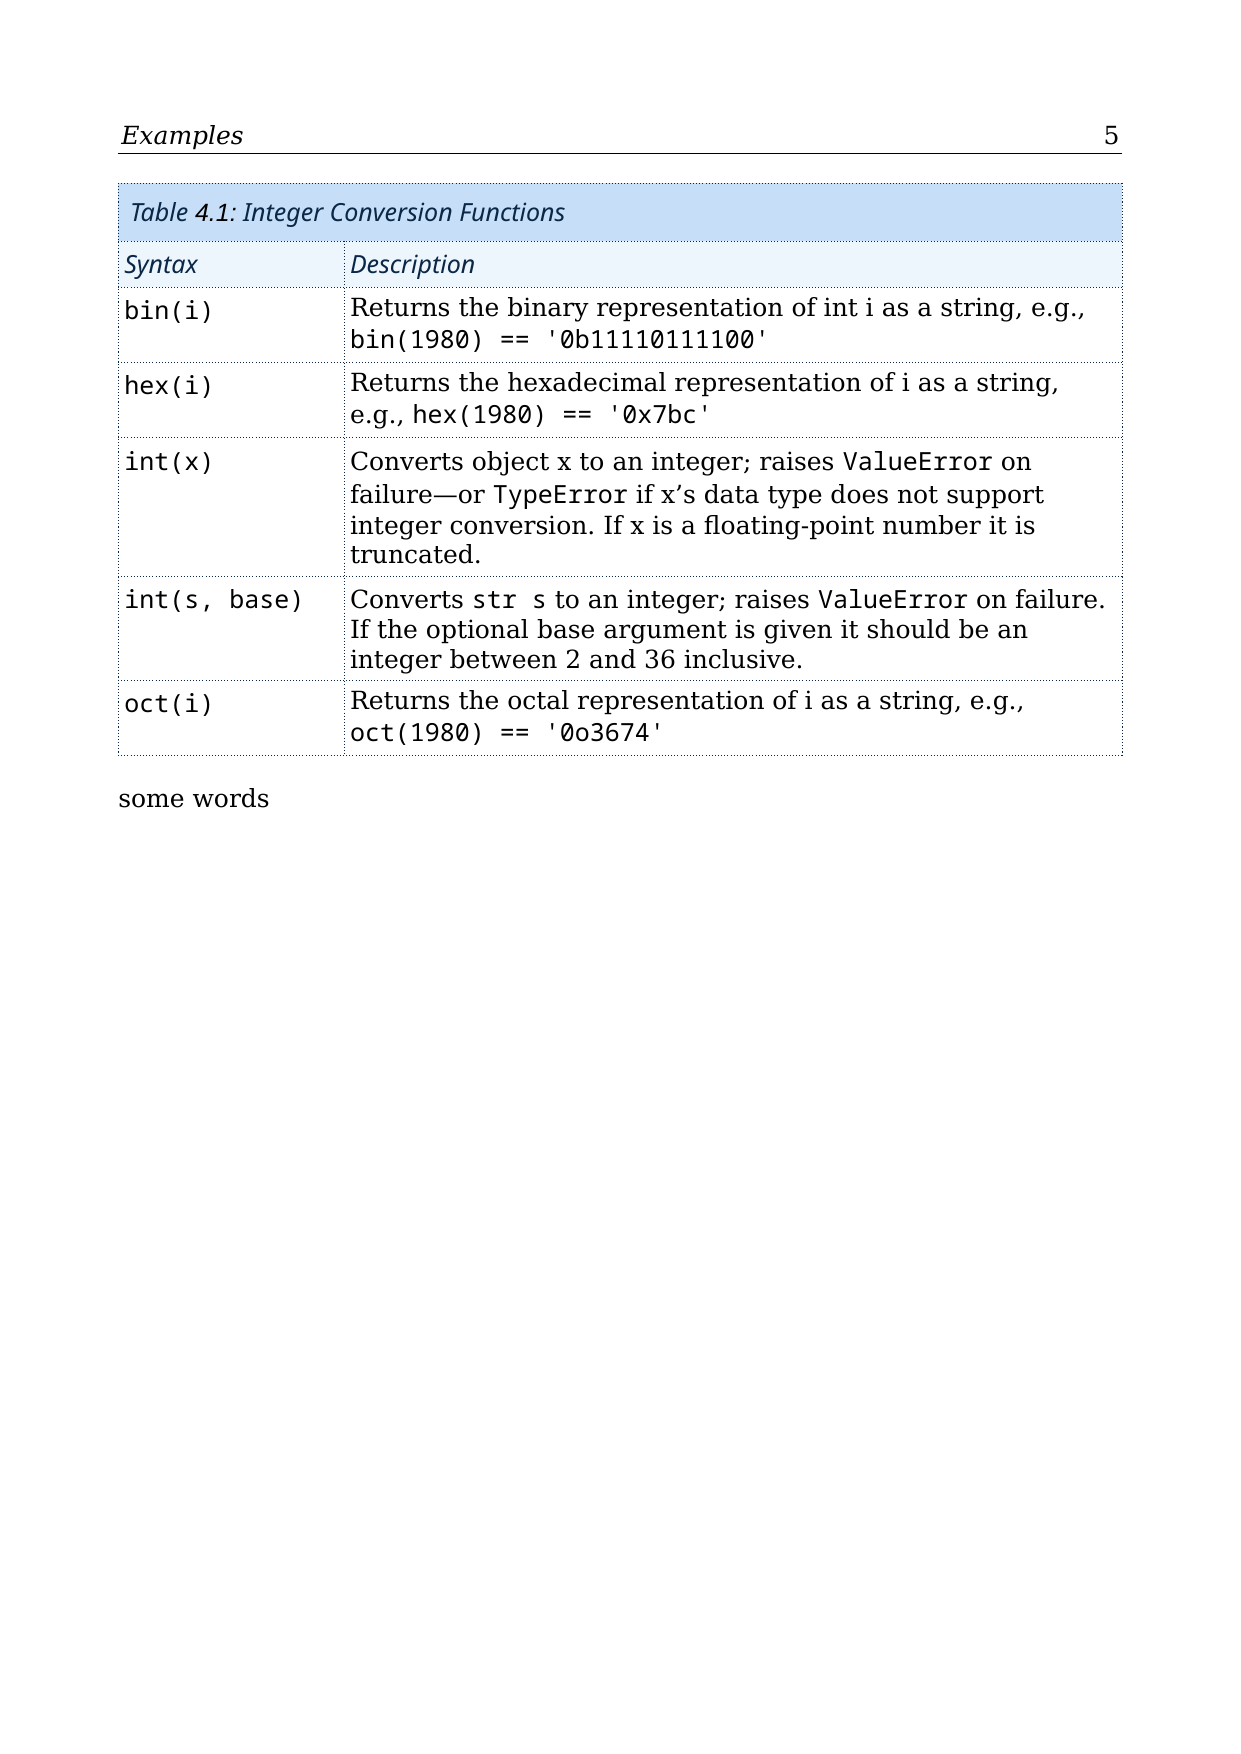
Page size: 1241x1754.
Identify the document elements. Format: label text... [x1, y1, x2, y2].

text some words [118, 755, 1122, 814]
table_cell Returns the hexadecimal representation of i as a string, e.g., hex(1980) == '0x7bc' [344, 362, 1122, 437]
table_cell Syntax [118, 241, 344, 287]
table_header Table 4.1: Integer Conversion Functions [118, 183, 1122, 241]
table_cell hex(i) [118, 362, 344, 437]
table_cell bin(i) [118, 287, 344, 362]
table_cell Converts object x to an integer; raises ValueError on failure—or TypeError if x’s data type does not support integer conversion. If x is a floating-point number it is truncated. [344, 437, 1122, 576]
table_cell int(s, base) [118, 576, 344, 680]
table_cell Converts str s to an integer; raises ValueError on failure. If the optional base argument is given it should be an integer between 2 and 36 inclusive. [344, 576, 1122, 680]
table_cell oct(i) [118, 680, 344, 755]
table_cell Returns the octal representation of i as a string, e.g., oct(1980) == '0o3674' [344, 680, 1122, 755]
table_cell Description [344, 241, 1122, 287]
table_cell Returns the binary representation of int i as a string, e.g., bin(1980) == '0b11110111100' [344, 287, 1122, 362]
table_cell int(x) [118, 437, 344, 576]
